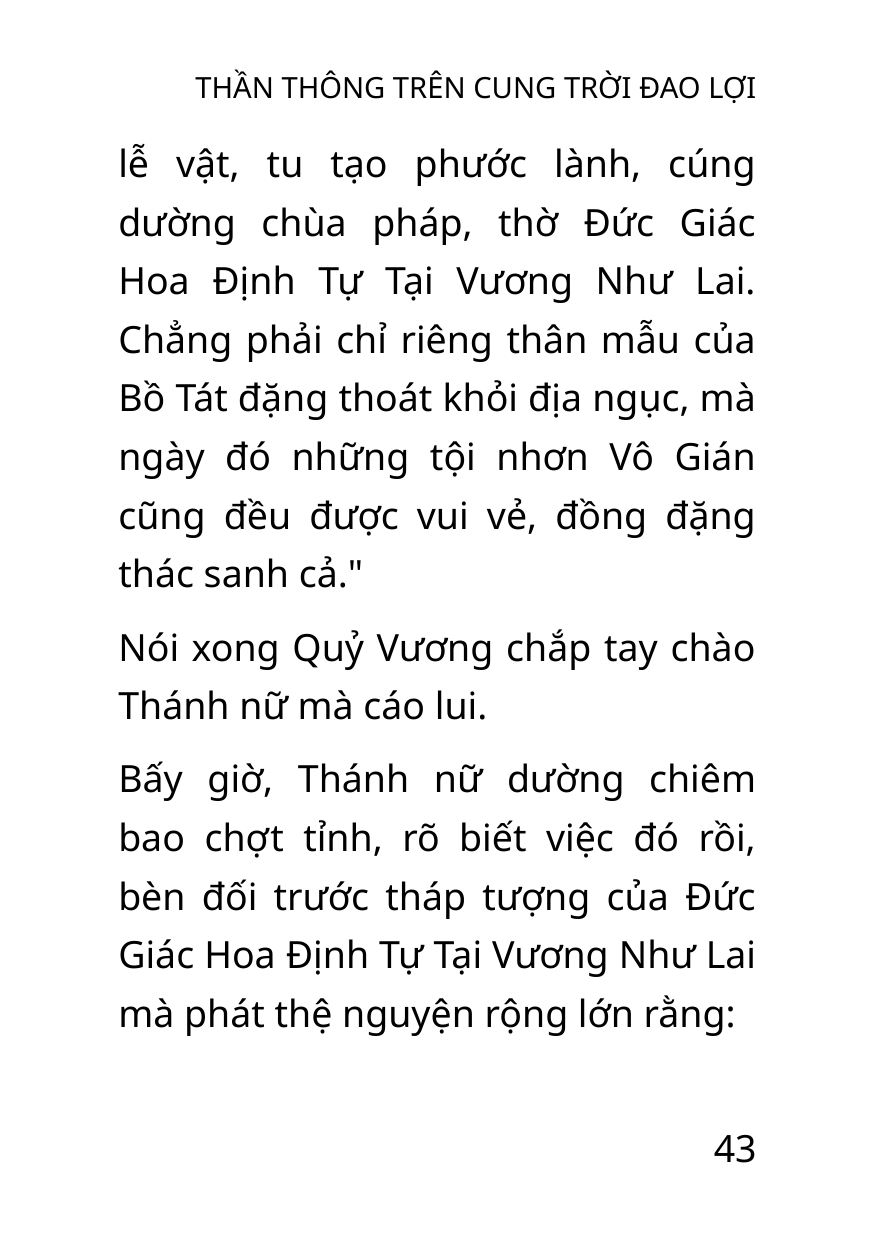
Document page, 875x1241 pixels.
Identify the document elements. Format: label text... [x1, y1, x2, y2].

text Nói xong Quỷ Vương chắp tay chào Thánh nữ mà cáo lui. [118, 621, 756, 731]
text lễ vật, tu tạo phước lành, cúng dường chùa pháp, thờ Đức Giác Hoa Định Tự Tại Vương Như Lai. Chẳng phải chỉ riêng thân mẫu của Bồ Tát đặng thoát khỏi địa ngục, mà ngày đó những tội nhơn Vô Gián cũng đều được vui vẻ, đồng đặng thác sanh cả." [118, 137, 756, 599]
text Bấy giờ, Thánh nữ dường chiêm bao chợt tỉnh, rõ biết việc đó rồi, bèn đối trước tháp tượng của Đức Giác Hoa Định Tự Tại Vương Như Lai mà phát thệ nguyện rộng lớn rằng: [118, 753, 756, 1038]
